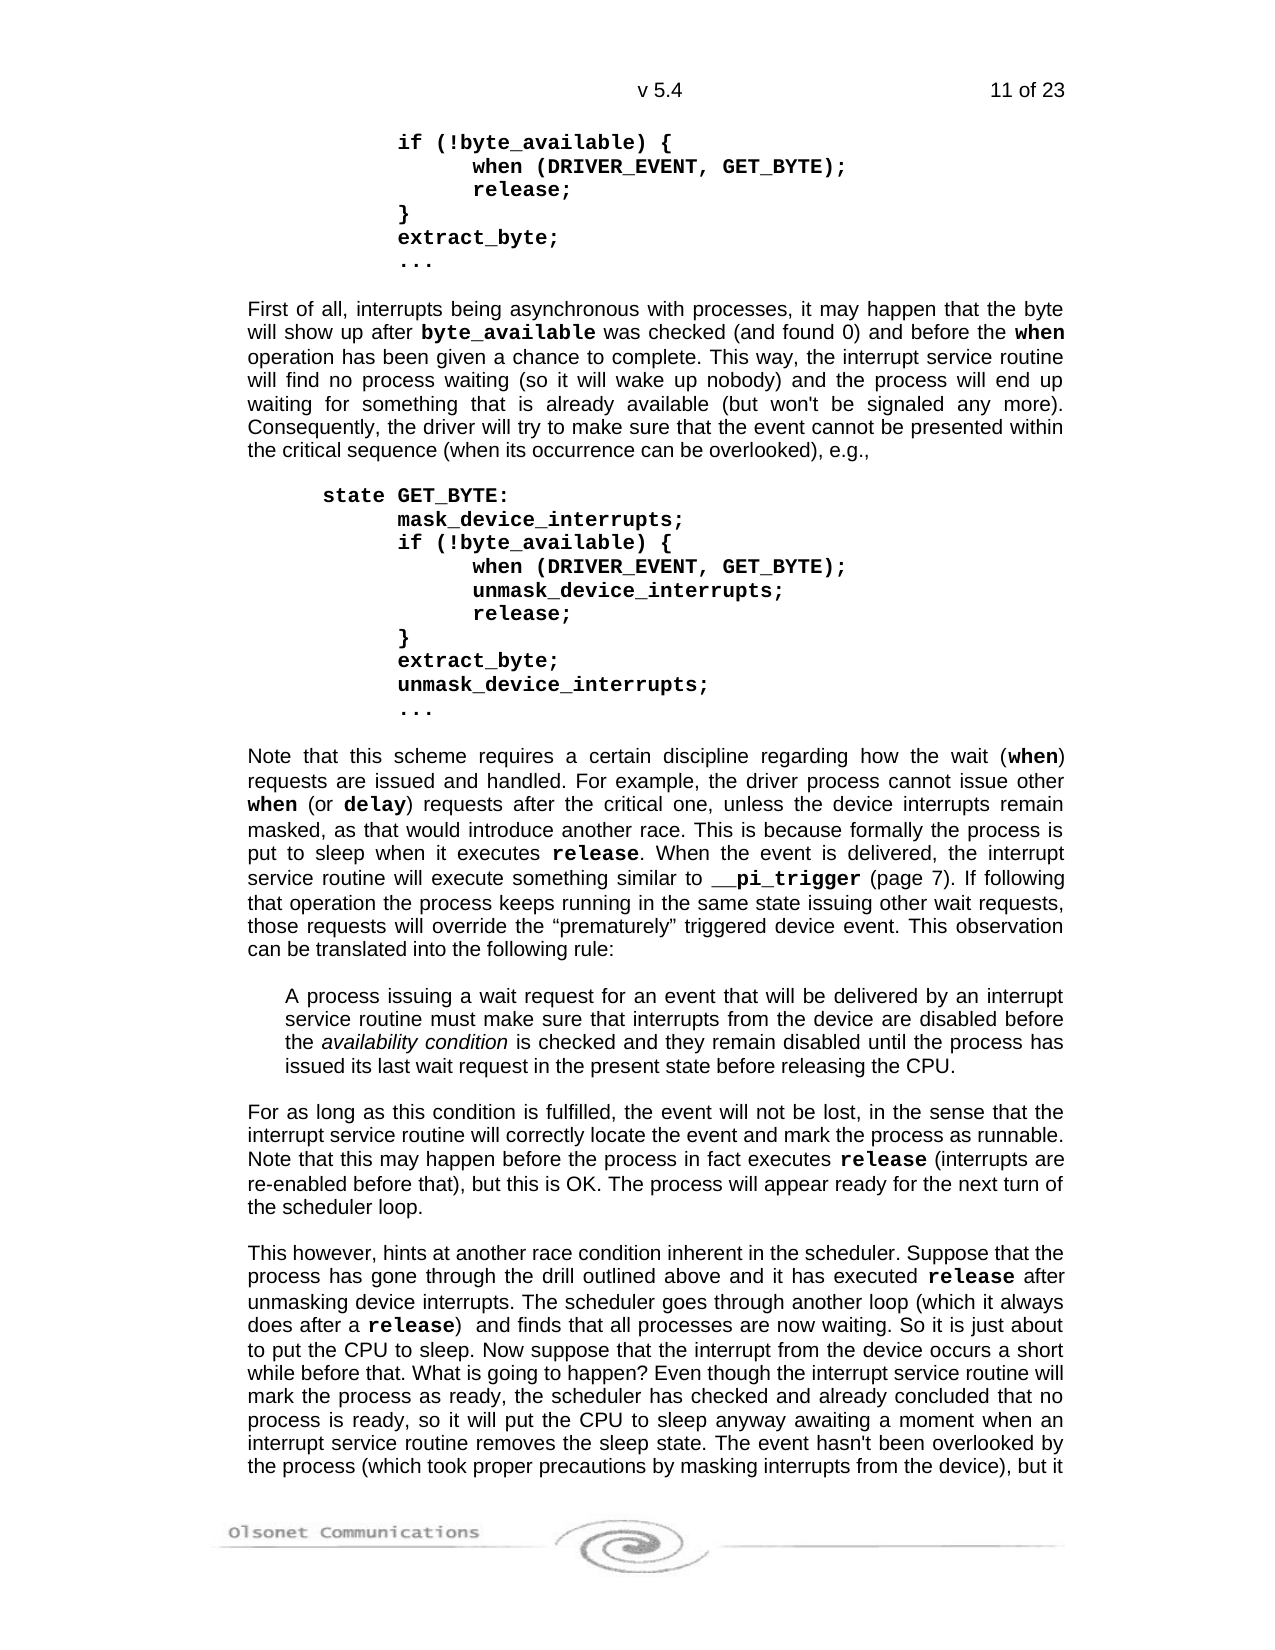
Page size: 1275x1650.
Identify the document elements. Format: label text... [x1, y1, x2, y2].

text For as long as this condition is fulfilled, the event will not be lost, in the sense that the interrupt service routine will correctly locate the event and mark the process as runnable. Note that this may happen before the process in fact executes release (interrupts are re-enabled before that), but this is OK. The process will appear ready for the next turn of the scheduler loop. [247, 1101, 1065, 1219]
text extract_byte; [247, 227, 1065, 250]
text ... [247, 698, 1065, 721]
text Note that this scheme requires a certain discipline regarding how the wait (when) requests are issued and handled. For example, the driver process cannot issue other when (or delay) requests after the critical one, unless the device interrupts remain masked, as that would introduce another race. This is because formally the process is put to sleep when it executes release. When the event is delivered, the interrupt service routine will execute something similar to __pi_trigger (page 7). If following that operation the process keeps running in the same state issuing other wait requests, those requests will override the “prematurely” triggered device event. This observation can be translated into the following rule: [247, 745, 1065, 961]
picture [210, 1504, 1065, 1596]
text unmask_device_interrupts; [247, 579, 1065, 603]
text if (!byte_available) { [247, 132, 1065, 156]
text release; [247, 603, 1065, 627]
text when (DRIVER_EVENT, GET_BYTE); [247, 156, 1065, 179]
text extract_byte; [247, 651, 1065, 674]
text } [247, 627, 1065, 651]
text if (!byte_available) { [247, 532, 1065, 556]
text when (DRIVER_EVENT, GET_BYTE); [247, 556, 1065, 579]
text This however, hints at another race condition inherent in the scheduler. Suppose that the process has gone through the drill outlined above and it has executed release after unmasking device interrupts. The scheduler goes through another loop (which it always does after a release) and finds that all processes are now waiting. So it is just about to put the CPU to sleep. Now suppose that the interrupt from the device occurs a short while before that. What is going to happen? Even though the interrupt service routine will mark the process as ready, the scheduler has checked and already concluded that no process is ready, so it will put the CPU to sleep anyway awaiting a moment when an interrupt service routine removes the sleep state. The event hasn't been overlooked by the process (which took proper precautions by masking interrupts from the device), but it [247, 1242, 1065, 1478]
text First of all, interrupts being asynchronous with processes, it may happen that the byte will show up after byte_available was checked (and found 0) and before the when operation has been given a chance to complete. This way, the interrupt service routine will find no process waiting (so it will wake up nobody) and the process will end up waiting for something that is already available (but won't be signaled any more). Consequently, the driver will try to make sure that the event cannot be presented within the critical sequence (when its occurrence can be overlooked), e.g., [247, 297, 1065, 462]
text mask_device_interrupts; [247, 509, 1065, 532]
text state GET_BYTE: [247, 485, 1065, 509]
text } [247, 203, 1065, 227]
text unmask_device_interrupts; [247, 674, 1065, 698]
text release; [247, 179, 1065, 203]
text ... [247, 250, 1065, 274]
text A process issuing a wait request for an event that will be delivered by an interrupt service routine must make sure that interrupts from the device are disabled before the availability condition is checked and they remain disabled until the process has issued its last wait request in the present state before releasing the CPU. [285, 984, 1065, 1077]
